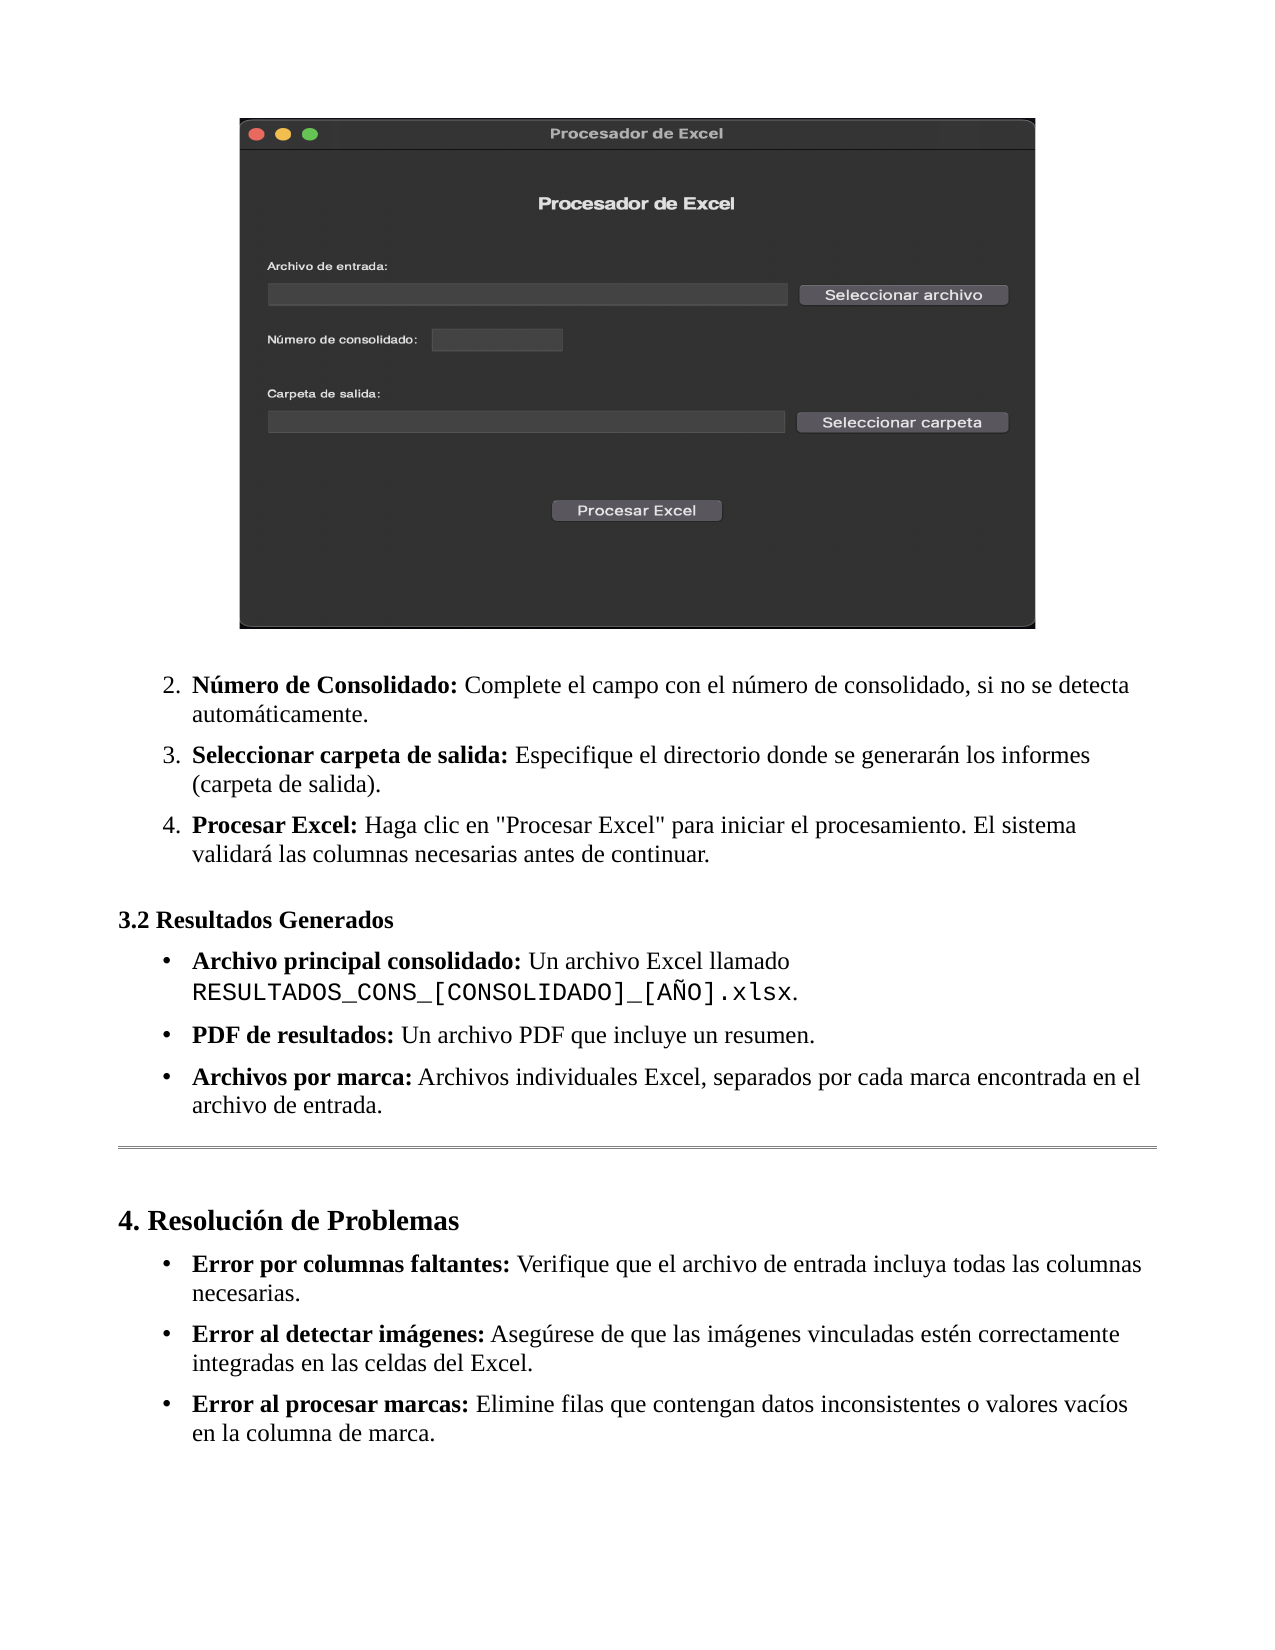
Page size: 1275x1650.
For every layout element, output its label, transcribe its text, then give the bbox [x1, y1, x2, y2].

list Seleccionar carpeta de salida: Especifique el directorio donde se generarán los informes (carpeta de salida). [162, 740, 1157, 797]
subtitle 4. Resolución de Problemas [118, 1203, 1157, 1236]
list Número de Consolidado: Complete el campo con el número de consolidado, si no se detecta automáticamente. [162, 670, 1157, 727]
subtitle 3.2 Resultados Generados [118, 905, 1157, 934]
list PDF de resultados: Un archivo PDF que incluye un resumen. [162, 1020, 1157, 1049]
list Archivo principal consolidado: Un archivo Excel llamado RESULTADOS_CONS_[CONSOLIDADO]_[AÑO].xlsx. [162, 946, 1157, 1008]
list Procesar Excel: Haga clic en "Procesar Excel" para iniciar el procesamiento. El sistema validará las columnas necesarias antes de continuar. [162, 810, 1157, 867]
picture [239, 118, 1036, 629]
list Error al procesar marcas: Elimine filas que contengan datos inconsistentes o valores vacíos en la columna de marca. [162, 1389, 1157, 1446]
list Archivos por marca: Archivos individuales Excel, separados por cada marca encontrada en el archivo de entrada. [162, 1062, 1157, 1119]
list Error al detectar imágenes: Asegúrese de que las imágenes vinculadas estén correctamente integradas en las celdas del Excel. [162, 1319, 1157, 1376]
list Error por columnas faltantes: Verifique que el archivo de entrada incluya todas las columnas necesarias. [162, 1249, 1157, 1306]
